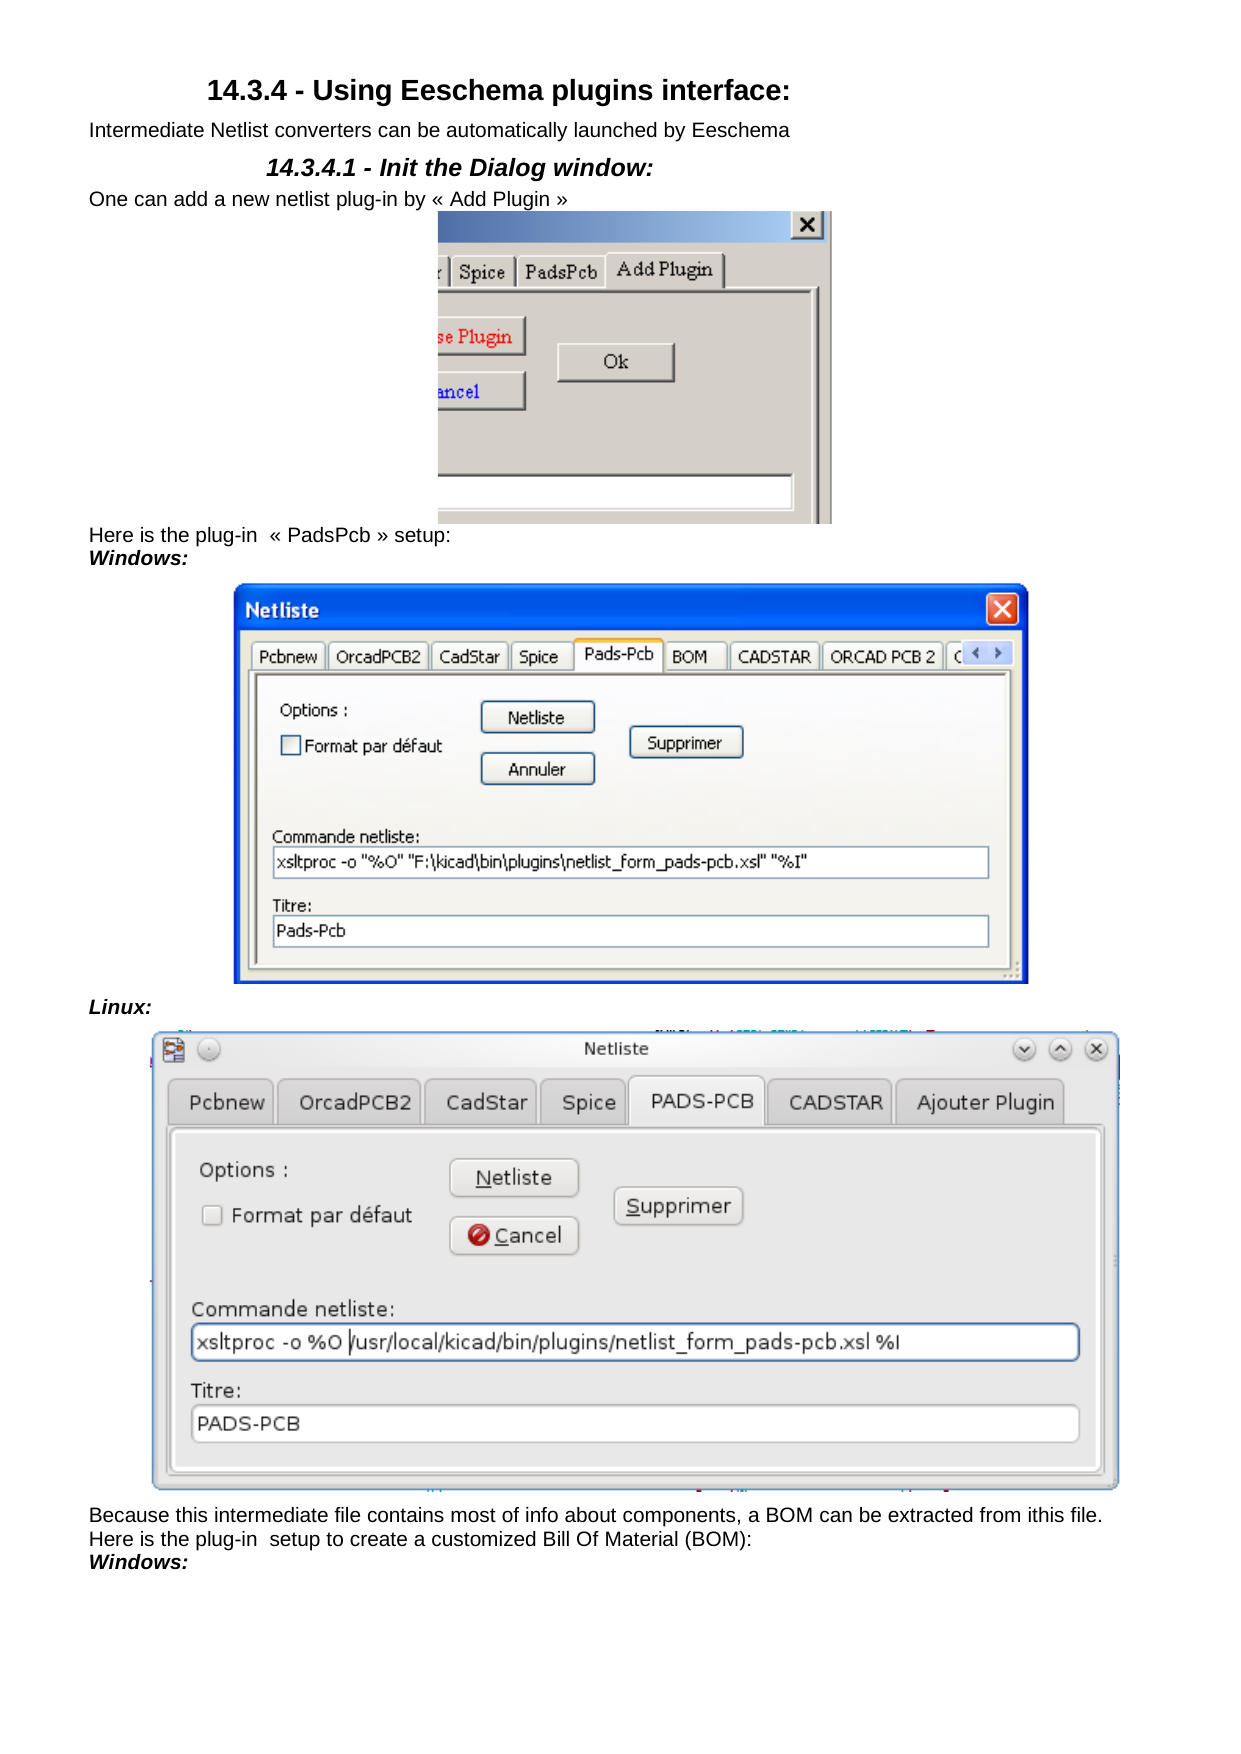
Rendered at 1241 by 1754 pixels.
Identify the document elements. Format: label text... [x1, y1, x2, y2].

picture [149, 1030, 1120, 1492]
text Here is the plug-in setup to create a customized Bill Of Material (BOM): [88, 1527, 1181, 1551]
text Because this intermediate file contains most of info about components, a BOM can be extracted from ithis file. [88, 1503, 1181, 1527]
text Linux: [88, 996, 1181, 1019]
text Windows: [88, 547, 1181, 570]
text Intermediate Netlist converters can be automatically launched by Eeschema [88, 118, 1181, 142]
subtitle Using Eeschema plugins interface: [207, 74, 1181, 106]
text One can add a new netlist plug-in by « Add Plugin » [88, 187, 1181, 211]
picture [437, 211, 832, 524]
picture [231, 582, 1038, 984]
subtitle Init the Dialog window: [266, 153, 1181, 181]
text Windows: [88, 1551, 1181, 1574]
text Here is the plug-in « PadsPcb » setup: [88, 523, 1181, 547]
